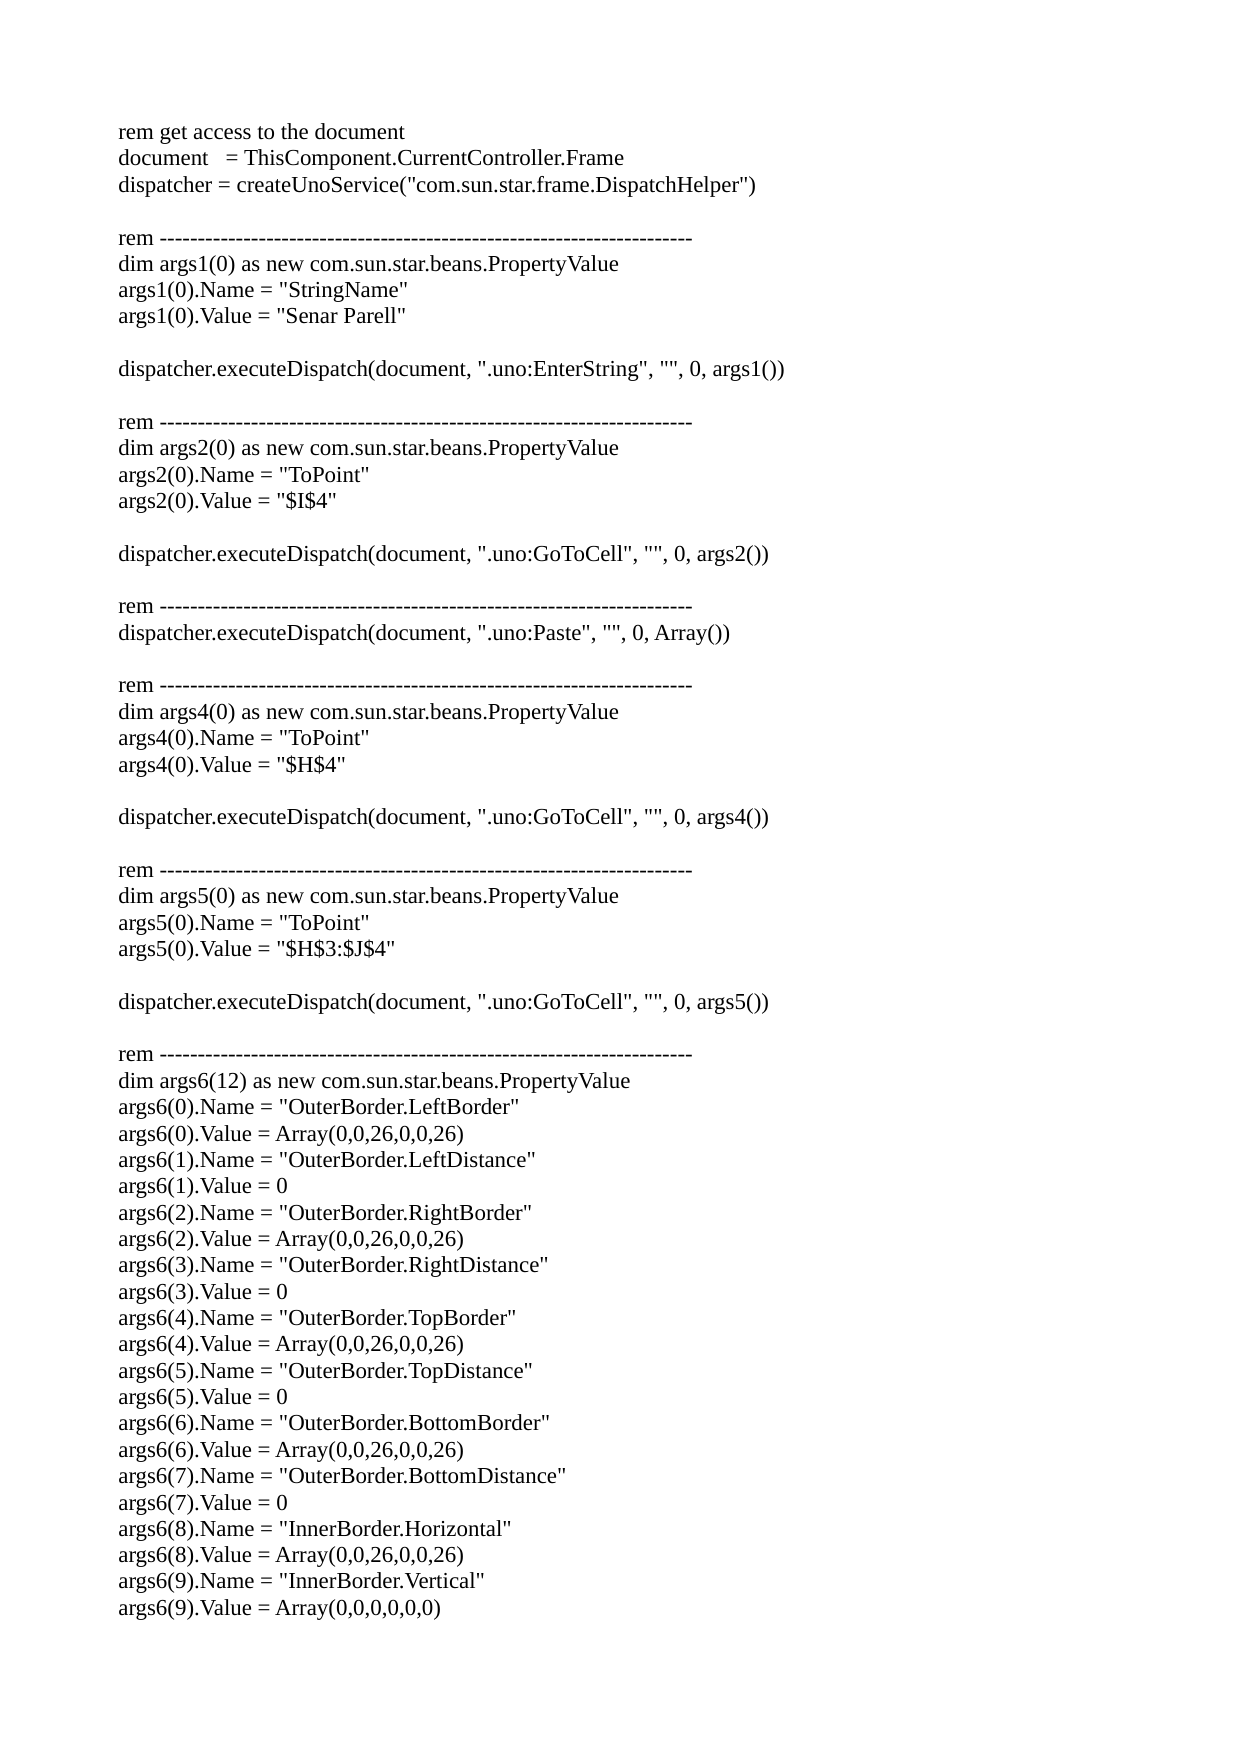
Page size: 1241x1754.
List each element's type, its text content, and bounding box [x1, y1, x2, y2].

text args1(0).Value = "Senar Parell" [118, 303, 1122, 329]
text args6(7).Value = 0 [118, 1488, 1122, 1515]
text dispatcher = createUnoService("com.sun.star.frame.DispatchHelper") [118, 171, 1122, 197]
text args6(8).Value = Array(0,0,26,0,0,26) [118, 1541, 1122, 1568]
text args6(6).Value = Array(0,0,26,0,0,26) [118, 1436, 1122, 1462]
text rem ---------------------------------------------------------------------- [118, 592, 1122, 619]
text rem get access to the document [118, 118, 1122, 144]
text args2(0).Value = "$I$4" [118, 487, 1122, 513]
text args4(0).Name = "ToPoint" [118, 724, 1122, 751]
text args1(0).Name = "StringName" [118, 276, 1122, 303]
text args6(1).Value = 0 [118, 1172, 1122, 1199]
text args6(1).Name = "OuterBorder.LeftDistance" [118, 1146, 1122, 1172]
text dispatcher.executeDispatch(document, ".uno:Paste", "", 0, Array()) [118, 619, 1122, 645]
text dim args6(12) as new com.sun.star.beans.PropertyValue [118, 1067, 1122, 1093]
text dim args2(0) as new com.sun.star.beans.PropertyValue [118, 434, 1122, 461]
text args6(7).Name = "OuterBorder.BottomDistance" [118, 1462, 1122, 1488]
text args6(0).Name = "OuterBorder.LeftBorder" [118, 1093, 1122, 1119]
text args6(5).Name = "OuterBorder.TopDistance" [118, 1357, 1122, 1383]
text args6(4).Value = Array(0,0,26,0,0,26) [118, 1330, 1122, 1357]
text rem ---------------------------------------------------------------------- [118, 1041, 1122, 1067]
text dim args4(0) as new com.sun.star.beans.PropertyValue [118, 698, 1122, 724]
text dispatcher.executeDispatch(document, ".uno:EnterString", "", 0, args1()) [118, 355, 1122, 382]
text dispatcher.executeDispatch(document, ".uno:GoToCell", "", 0, args2()) [118, 540, 1122, 566]
text args6(3).Name = "OuterBorder.RightDistance" [118, 1251, 1122, 1278]
text args6(2).Name = "OuterBorder.RightBorder" [118, 1199, 1122, 1225]
text dim args5(0) as new com.sun.star.beans.PropertyValue [118, 882, 1122, 909]
text args5(0).Value = "$H$3:$J$4" [118, 935, 1122, 961]
text args5(0).Name = "ToPoint" [118, 909, 1122, 935]
text args6(4).Name = "OuterBorder.TopBorder" [118, 1304, 1122, 1330]
text document = ThisComponent.CurrentController.Frame [118, 144, 1122, 171]
text args6(3).Value = 0 [118, 1278, 1122, 1304]
text args6(9).Value = Array(0,0,0,0,0,0) [118, 1594, 1122, 1620]
text args6(6).Name = "OuterBorder.BottomBorder" [118, 1409, 1122, 1436]
text args2(0).Name = "ToPoint" [118, 461, 1122, 487]
text dispatcher.executeDispatch(document, ".uno:GoToCell", "", 0, args4()) [118, 803, 1122, 830]
text args4(0).Value = "$H$4" [118, 751, 1122, 777]
text rem ---------------------------------------------------------------------- [118, 856, 1122, 882]
text args6(5).Value = 0 [118, 1383, 1122, 1409]
text args6(2).Value = Array(0,0,26,0,0,26) [118, 1225, 1122, 1251]
text args6(8).Name = "InnerBorder.Horizontal" [118, 1515, 1122, 1541]
text rem ---------------------------------------------------------------------- [118, 408, 1122, 434]
text dim args1(0) as new com.sun.star.beans.PropertyValue [118, 250, 1122, 276]
text rem ---------------------------------------------------------------------- [118, 672, 1122, 698]
text args6(0).Value = Array(0,0,26,0,0,26) [118, 1119, 1122, 1146]
text args6(9).Name = "InnerBorder.Vertical" [118, 1568, 1122, 1594]
text dispatcher.executeDispatch(document, ".uno:GoToCell", "", 0, args5()) [118, 988, 1122, 1014]
text rem ---------------------------------------------------------------------- [118, 223, 1122, 250]
